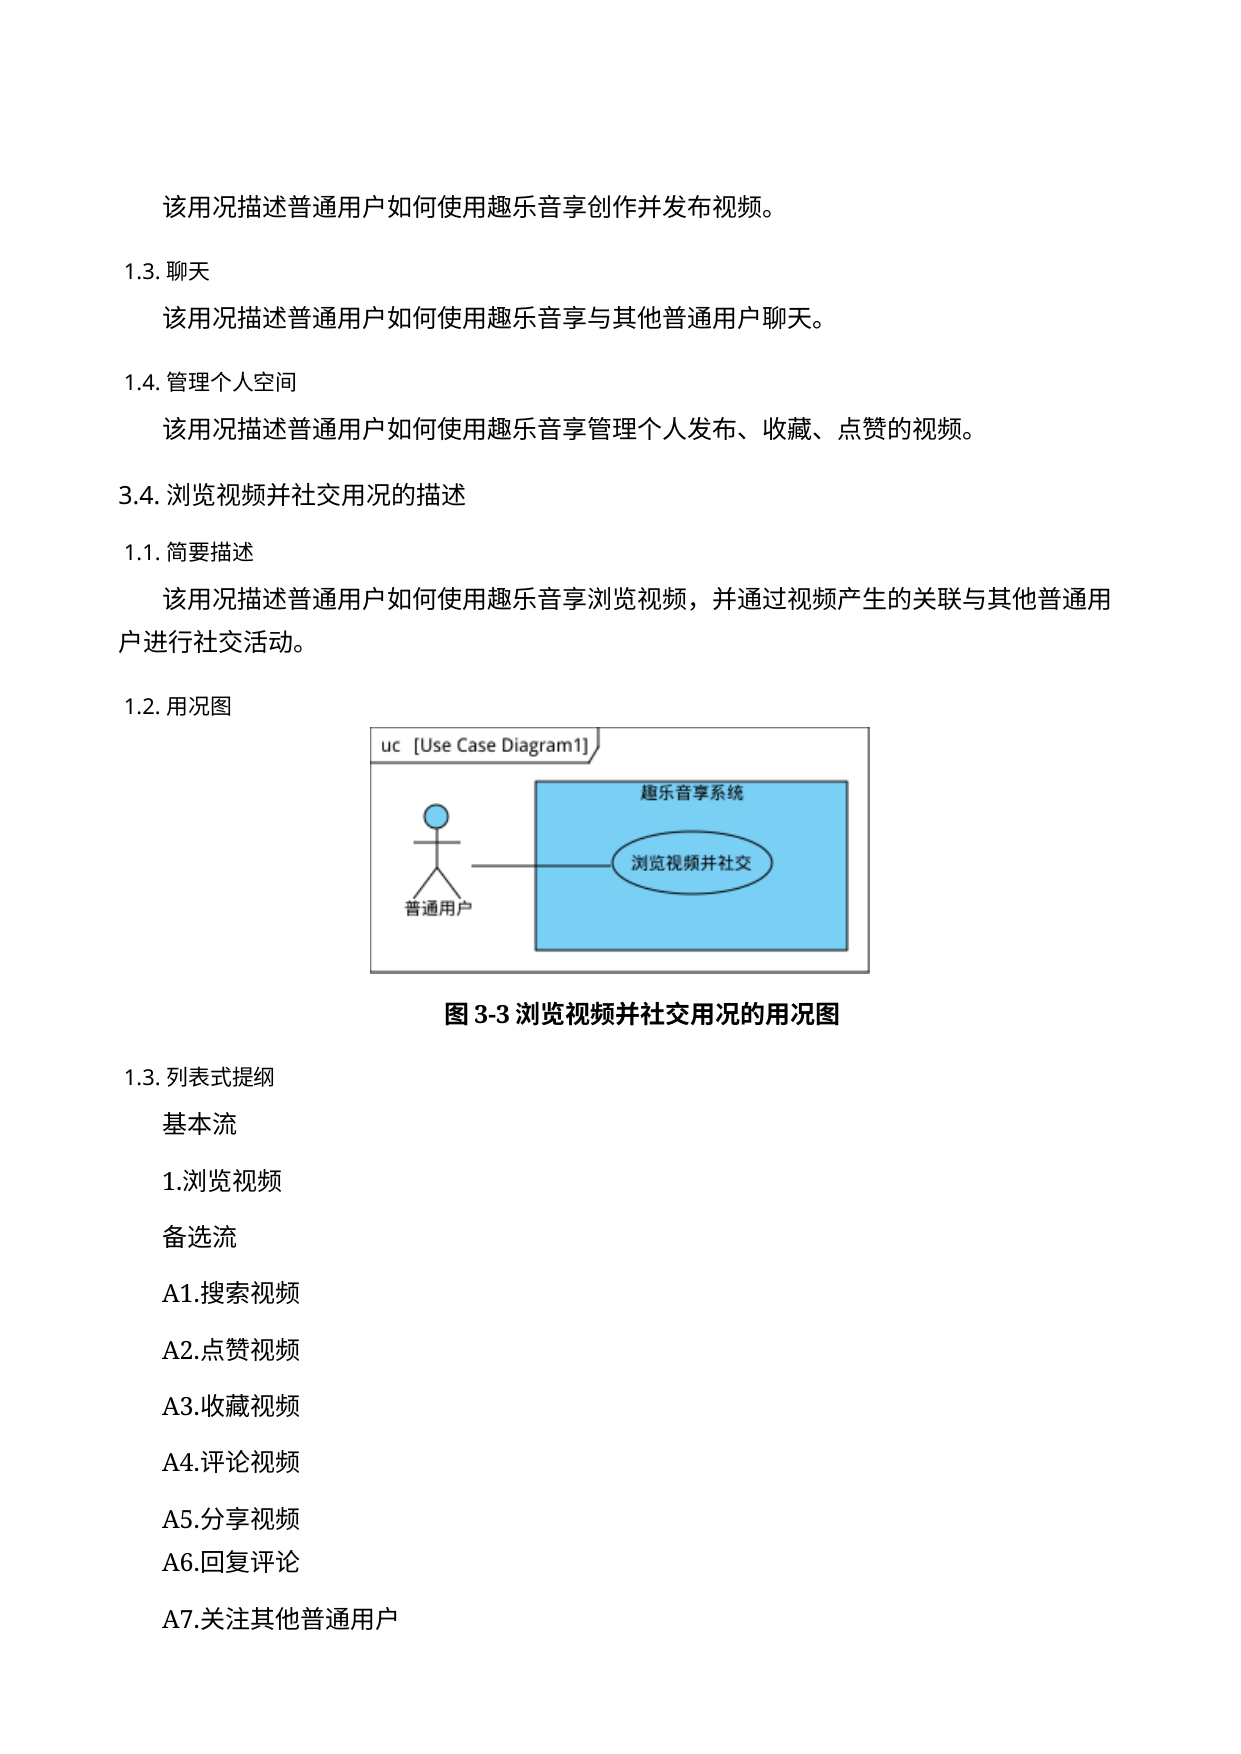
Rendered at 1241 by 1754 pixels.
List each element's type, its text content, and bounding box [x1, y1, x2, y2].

text 1.浏览视频 [118, 1161, 1122, 1197]
text 备选流 [118, 1217, 1122, 1254]
text 该用况描述普通用户如何使用趣乐音享管理个人发布、收藏、点赞的视频。 [118, 409, 1122, 445]
text A3.收藏视频 [118, 1387, 1122, 1423]
text A4.评论视频 [118, 1443, 1122, 1479]
text 该用况描述普通用户如何使用趣乐音享浏览视频，并通过视频产生的关联与其他普通用户进行社交活动。 [118, 579, 1122, 659]
subtitle 简要描述 [118, 535, 1122, 567]
subtitle 用况图 [118, 689, 1122, 721]
text A5.分享视频 A6.回复评论 [118, 1499, 1122, 1579]
text A7.关注其他普通用户 [118, 1599, 1122, 1635]
subtitle 聊天 [118, 254, 1122, 286]
text 图3-3浏览视频并社交用况的用况图 [118, 734, 1122, 1030]
picture [370, 727, 870, 974]
subtitle 管理个人空间 [118, 364, 1122, 396]
subtitle 浏览视频并社交用况的描述 [118, 475, 1122, 511]
text 基本流 [118, 1105, 1122, 1141]
text A2.点赞视频 [118, 1330, 1122, 1366]
subtitle 列表式提纲 [118, 1060, 1122, 1092]
text 该用况描述普通用户如何使用趣乐音享创作并发布视频。 [118, 188, 1122, 224]
text A1.搜索视频 [118, 1274, 1122, 1310]
text 该用况描述普通用户如何使用趣乐音享与其他普通用户聊天。 [118, 298, 1122, 334]
